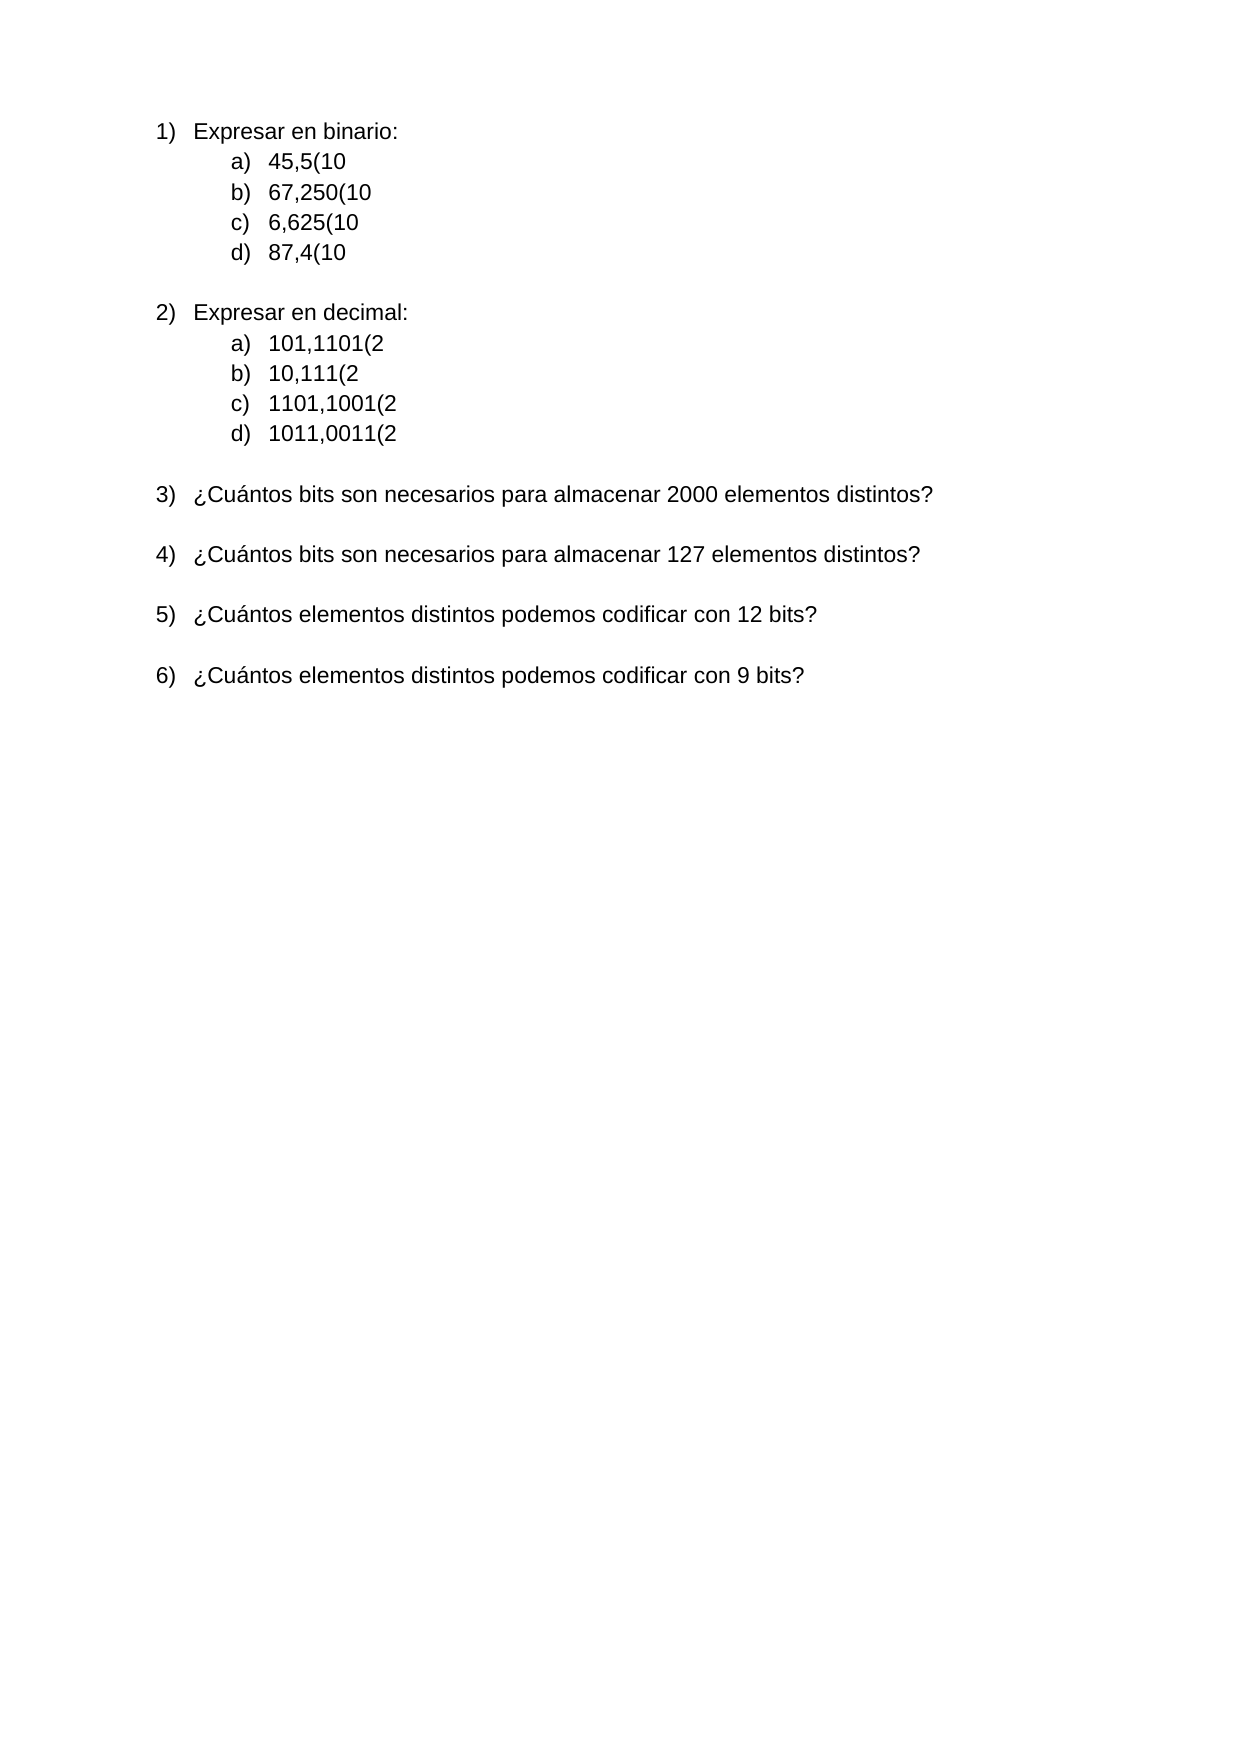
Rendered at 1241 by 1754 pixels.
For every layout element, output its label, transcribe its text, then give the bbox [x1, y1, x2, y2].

list ¿Cuántos bits son necesarios para almacenar 2000 elementos distintos? [156, 481, 1122, 507]
list 101,1101(2 [231, 329, 1122, 356]
list 1101,1001(2 [231, 390, 1122, 416]
list 45,5(10 [231, 148, 1122, 174]
list Expresar en decimal: [156, 299, 1122, 326]
list 6,625(10 [231, 209, 1122, 235]
list 67,250(10 [231, 178, 1122, 205]
list ¿Cuántos bits son necesarios para almacenar 127 elementos distintos? [156, 541, 1122, 567]
list ¿Cuántos elementos distintos podemos codificar con 9 bits? [156, 662, 1122, 688]
list Expresar en binario: [156, 118, 1122, 144]
list 1011,0011(2 [231, 420, 1122, 446]
list ¿Cuántos elementos distintos podemos codificar con 12 bits? [156, 601, 1122, 628]
list 10,111(2 [231, 360, 1122, 386]
list 87,4(10 [231, 239, 1122, 265]
